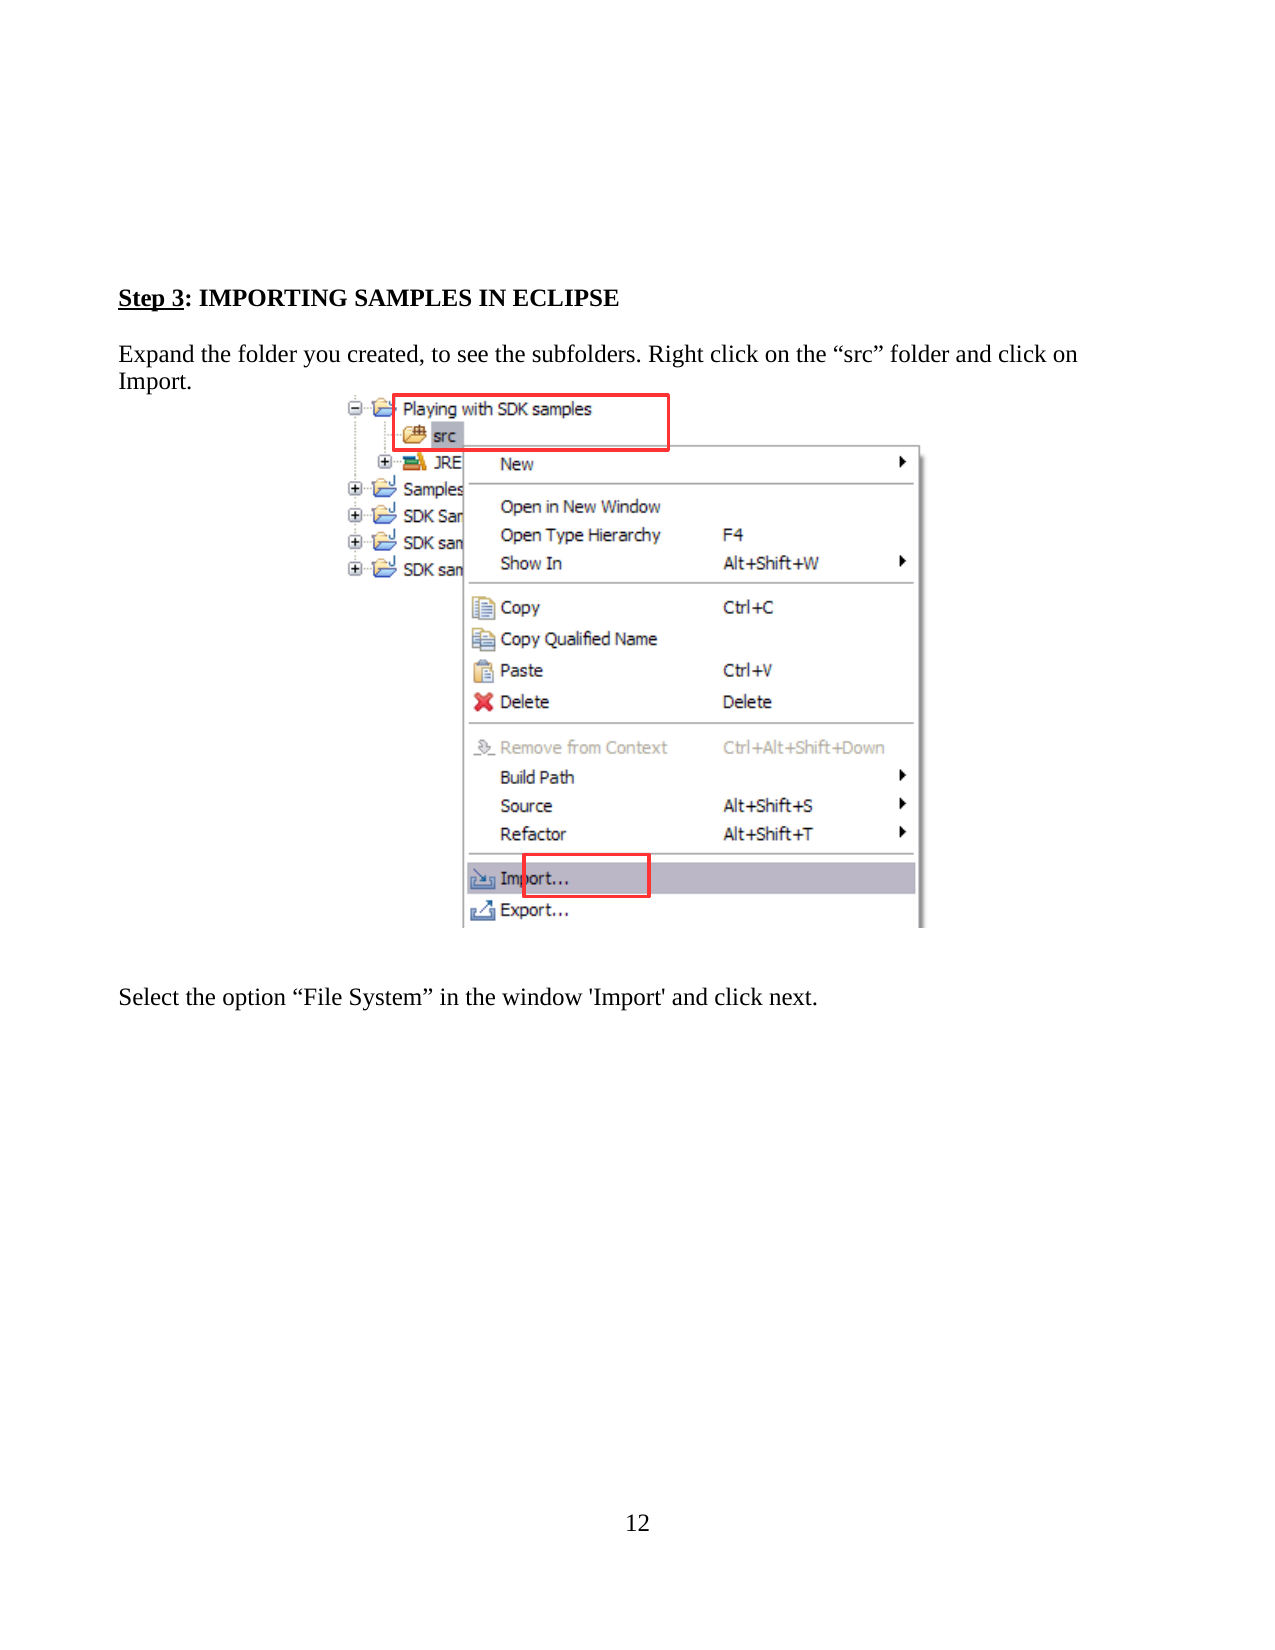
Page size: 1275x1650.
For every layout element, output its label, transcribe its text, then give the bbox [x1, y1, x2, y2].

text Expand the folder you created, to see the subfolders. Right click on the “src” folder and click on Import. [118, 340, 1157, 395]
text Select the option “File System” in the window 'Import' and click next. [118, 983, 1157, 1011]
text Step 3: IMPORTING SAMPLES IN ECLIPSE [118, 284, 1157, 312]
